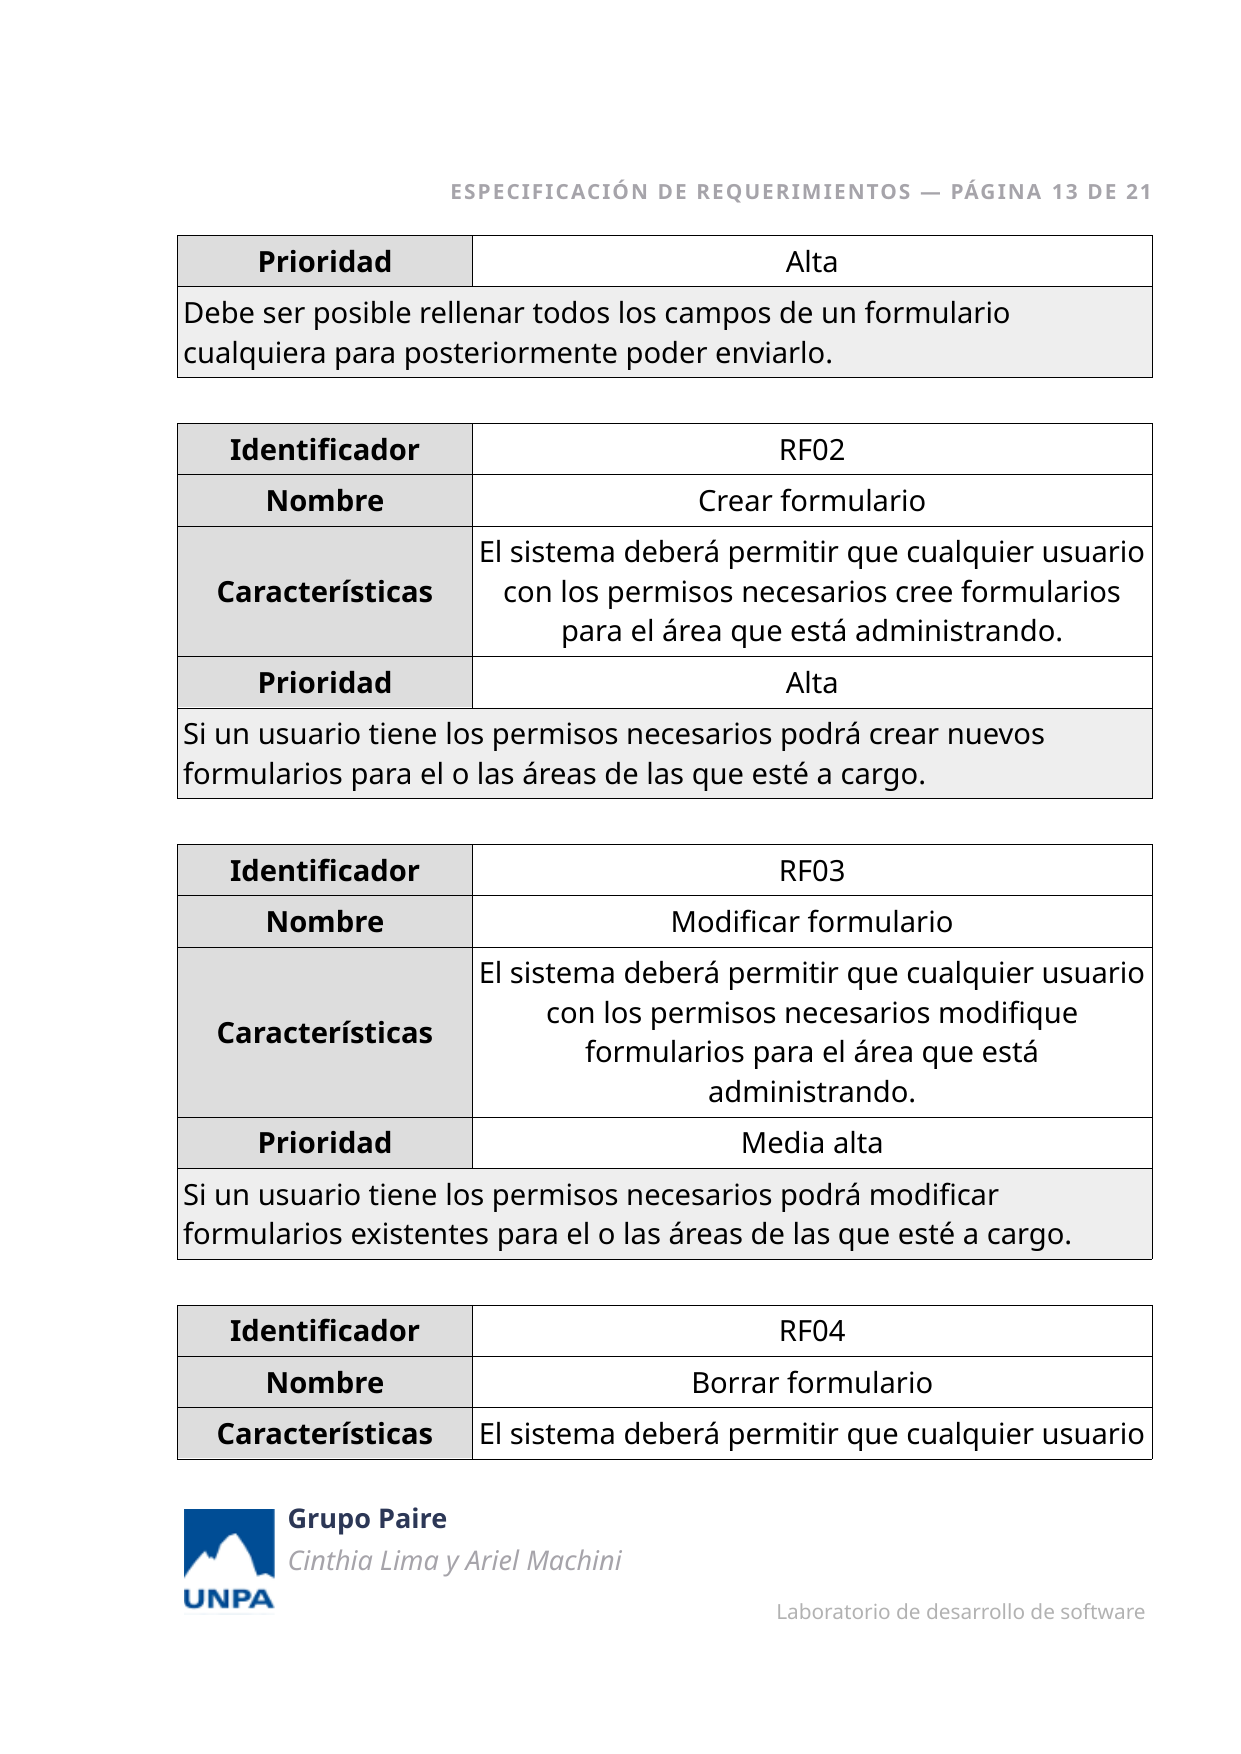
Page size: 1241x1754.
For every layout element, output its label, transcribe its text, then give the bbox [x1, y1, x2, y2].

table_cell Modificar formulario [473, 896, 1152, 947]
table_cell Si un usuario tiene los permisos necesarios podrá crear nuevos formularios para el o las áreas de las que esté a cargo. [178, 709, 1152, 798]
table_cell Debe ser posible rellenar todos los campos de un formulario cualquiera para posteriormente poder enviarlo. [178, 287, 1152, 377]
table_cell Prioridad [178, 1118, 472, 1168]
table_cell Nombre [178, 1357, 472, 1407]
table_cell El sistema deberá permitir que cualquier usuario con los permisos necesarios modifique formularios para el área que está administrando. [473, 948, 1152, 1117]
table_cell Características [178, 1408, 472, 1458]
picture [184, 1509, 275, 1615]
table_header RF03 [473, 845, 1152, 895]
table_cell Nombre [178, 475, 472, 526]
table_cell Crear formulario [473, 475, 1152, 526]
table_cell Borrar formulario [473, 1357, 1152, 1407]
table_cell Características [178, 527, 472, 656]
table_cell Prioridad [178, 657, 472, 707]
table_header Identificador [178, 845, 472, 895]
table_cell Nombre [178, 896, 472, 947]
table_header RF02 [473, 424, 1152, 474]
table_cell El sistema deberá permitir que cualquier usuario con los permisos necesarios cree formularios para el área que está administrando. [473, 527, 1152, 656]
table_header RF04 [473, 1306, 1152, 1356]
table_cell Características [178, 948, 472, 1117]
table_header Identificador [178, 424, 472, 474]
table_header Identificador [178, 1306, 472, 1356]
table_cell El sistema deberá permitir que cualquier usuario [473, 1408, 1152, 1458]
table_cell Si un usuario tiene los permisos necesarios podrá modificar formularios existentes para el o las áreas de las que esté a cargo. [178, 1169, 1152, 1259]
table_cell Prioridad [178, 236, 472, 286]
table_cell Alta [473, 657, 1152, 707]
table_cell Alta [473, 236, 1152, 286]
table_cell Media alta [473, 1118, 1152, 1168]
